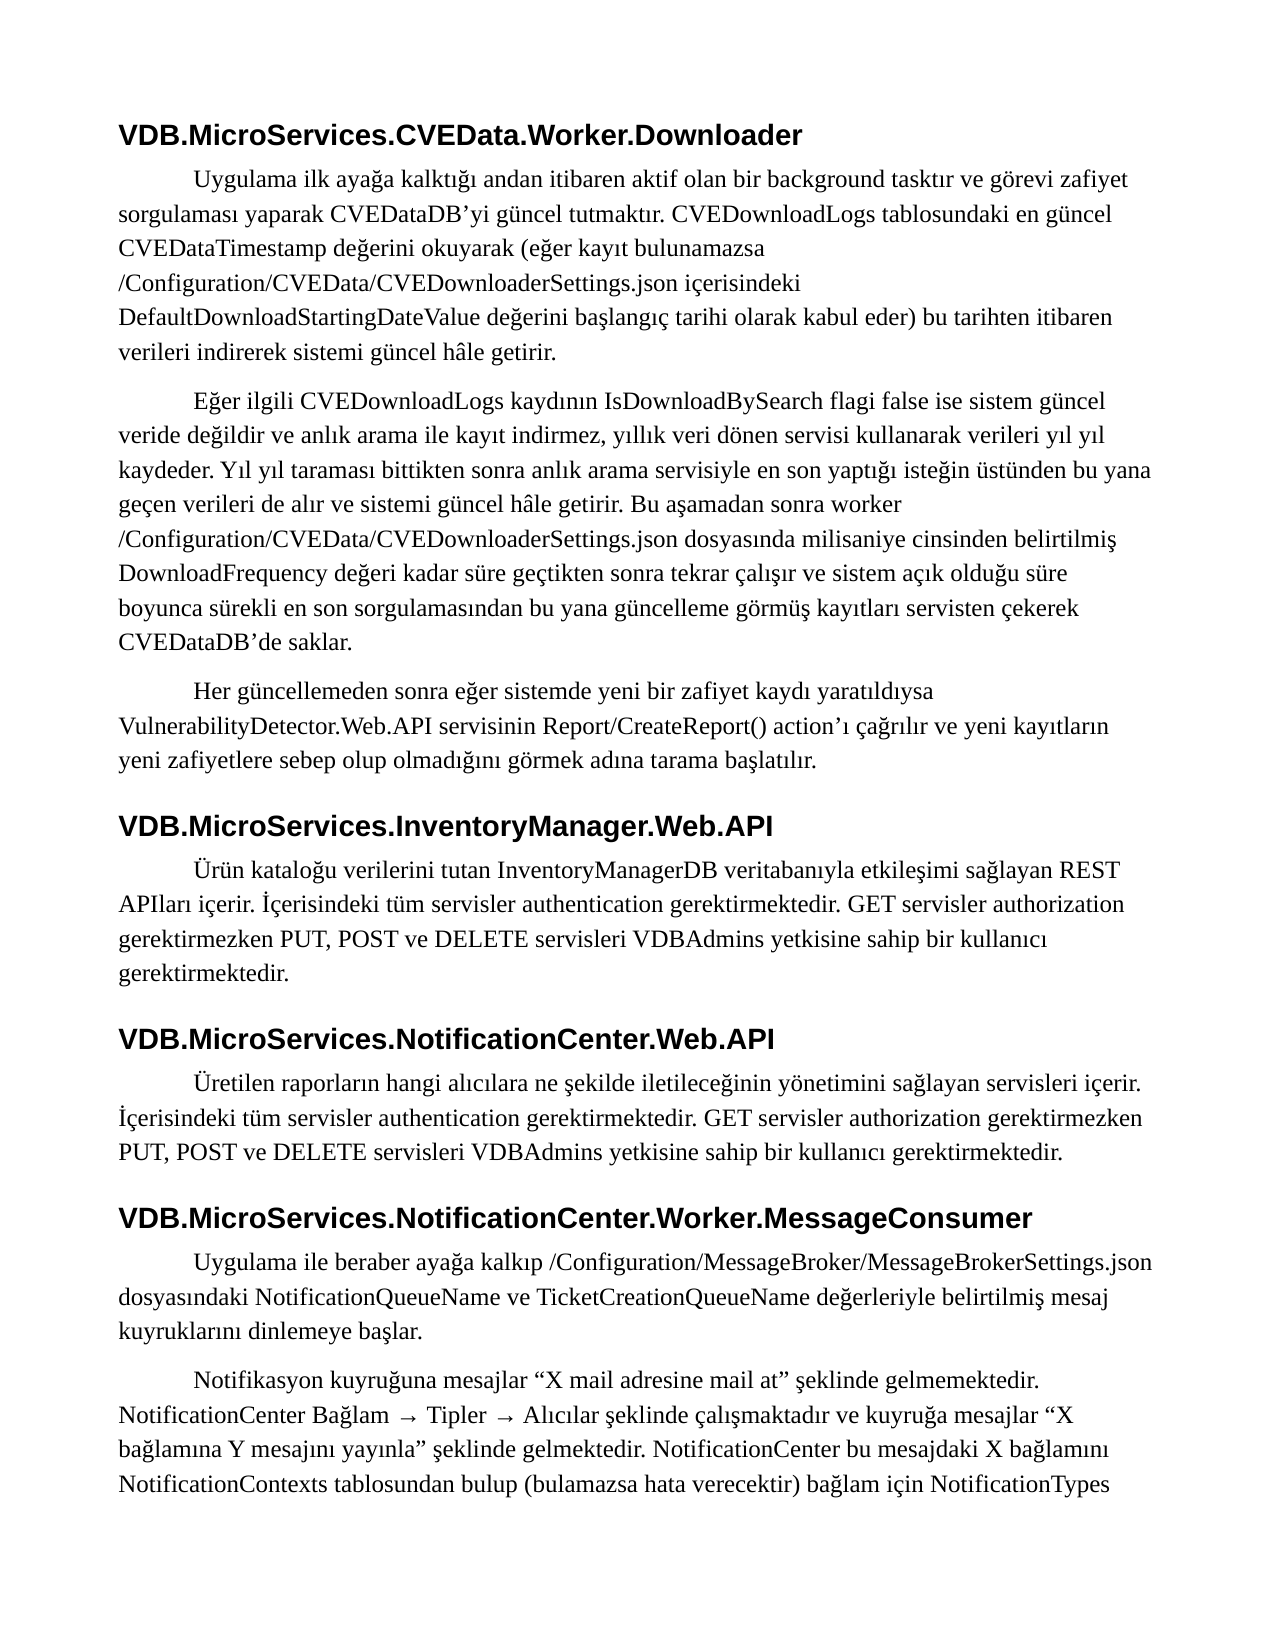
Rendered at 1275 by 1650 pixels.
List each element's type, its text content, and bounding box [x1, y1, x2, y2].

subtitle VDB.MicroServices.InventoryManager.Web.API [118, 809, 1157, 843]
text Her güncellemeden sonra eğer sistemde yeni bir zafiyet kaydı yaratıldıysa VulnerabilityDetector.Web.API servisinin Report/CreateReport() action’ı çağrılır ve yeni kayıtların yeni zafiyetlere sebep olup olmadığını görmek adına tarama başlatılır. [118, 676, 1157, 774]
subtitle VDB.MicroServices.NotificationCenter.Worker.MessageConsumer [118, 1201, 1157, 1235]
text Uygulama ilk ayağa kalktığı andan itibaren aktif olan bir background tasktır ve görevi zafiyet sorgulaması yaparak CVEDataDB’yi güncel tutmaktır. CVEDownloadLogs tablosundaki en güncel CVEDataTimestamp değerini okuyarak (eğer kayıt bulunamazsa /Configuration/CVEData/CVEDownloaderSettings.json içerisindeki DefaultDownloadStartingDateValue değerini başlangıç tarihi olarak kabul eder) bu tarihten itibaren verileri indirerek sistemi güncel hâle getirir. [118, 164, 1157, 366]
text Notifikasyon kuyruğuna mesajlar “X mail adresine mail at” şeklinde gelmemektedir. NotificationCenter Bağlam → Tipler → Alıcılar şeklinde çalışmaktadır ve kuyruğa mesajlar “X bağlamına Y mesajını yayınla” şeklinde gelmektedir. NotificationCenter bu mesajdaki X bağlamını NotificationContexts tablosundan bulup (bulamazsa hata verecektir) bağlam için NotificationTypes [118, 1365, 1157, 1497]
subtitle VDB.MicroServices.NotificationCenter.Web.API [118, 1022, 1157, 1056]
text Ürün kataloğu verilerini tutan InventoryManagerDB veritabanıyla etkileşimi sağlayan REST APIları içerir. İçerisindeki tüm servisler authentication gerektirmektedir. GET servisler authorization gerektirmezken PUT, POST ve DELETE servisleri VDBAdmins yetkisine sahip bir kullanıcı gerektirmektedir. [118, 855, 1157, 987]
subtitle VDB.MicroServices.CVEData.Worker.Downloader [118, 118, 1157, 152]
text Uygulama ile beraber ayağa kalkıp /Configuration/MessageBroker/MessageBrokerSettings.json dosyasındaki NotificationQueueName ve TicketCreationQueueName değerleriyle belirtilmiş mesaj kuyruklarını dinlemeye başlar. [118, 1247, 1157, 1345]
text Eğer ilgili CVEDownloadLogs kaydının IsDownloadBySearch flagi false ise sistem güncel veride değildir ve anlık arama ile kayıt indirmez, yıllık veri dönen servisi kullanarak verileri yıl yıl kaydeder. Yıl yıl taraması bittikten sonra anlık arama servisiyle en son yaptığı isteğin üstünden bu yana geçen verileri de alır ve sistemi güncel hâle getirir. Bu aşamadan sonra worker /Configuration/CVEData/CVEDownloaderSettings.json dosyasında milisaniye cinsinden belirtilmiş DownloadFrequency değeri kadar süre geçtikten sonra tekrar çalışır ve sistem açık olduğu süre boyunca sürekli en son sorgulamasından bu yana güncelleme görmüş kayıtları servisten çekerek CVEDataDB’de saklar. [118, 386, 1157, 656]
text Üretilen raporların hangi alıcılara ne şekilde iletileceğinin yönetimini sağlayan servisleri içerir. İçerisindeki tüm servisler authentication gerektirmektedir. GET servisler authorization gerektirmezken PUT, POST ve DELETE servisleri VDBAdmins yetkisine sahip bir kullanıcı gerektirmektedir. [118, 1068, 1157, 1166]
